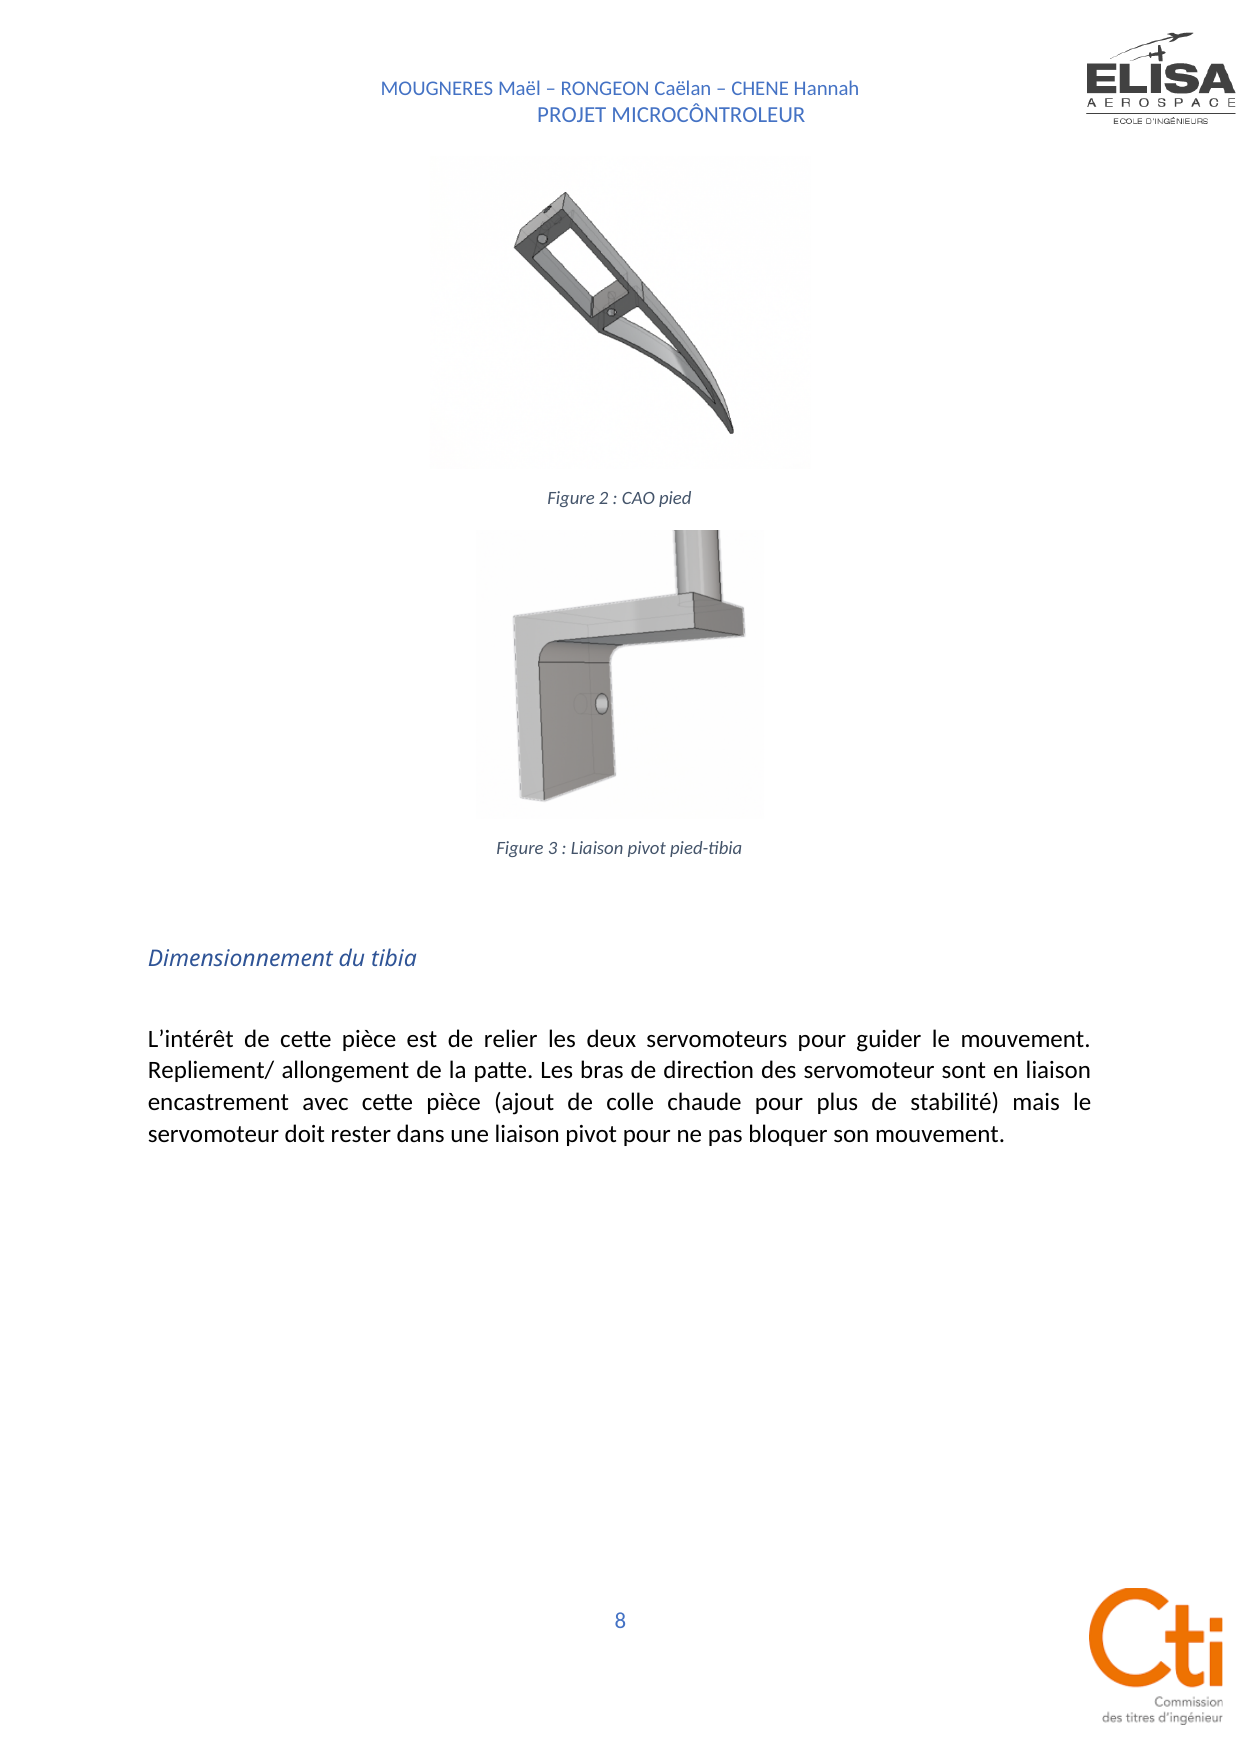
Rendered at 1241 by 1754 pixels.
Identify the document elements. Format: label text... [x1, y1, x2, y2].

text Figure 3 : Liaison pivot pied-tibia [148, 836, 1093, 859]
subtitle Dimensionnement du tibia [148, 942, 1093, 973]
text Figure 2 : CAO pied [148, 486, 1093, 509]
text L’intérêt de cette pièce est de relier les deux servomoteurs pour guider le mouvement. Repliement/ allongement de la patte. Les bras de direction des servomoteur sont en liaison encastrement avec cette pièce (ajout de colle chaude pour plus de stabilité) mais le servomoteur doit rester dans une liaison pivot pour ne pas bloquer son mouvement. [148, 1023, 1093, 1148]
